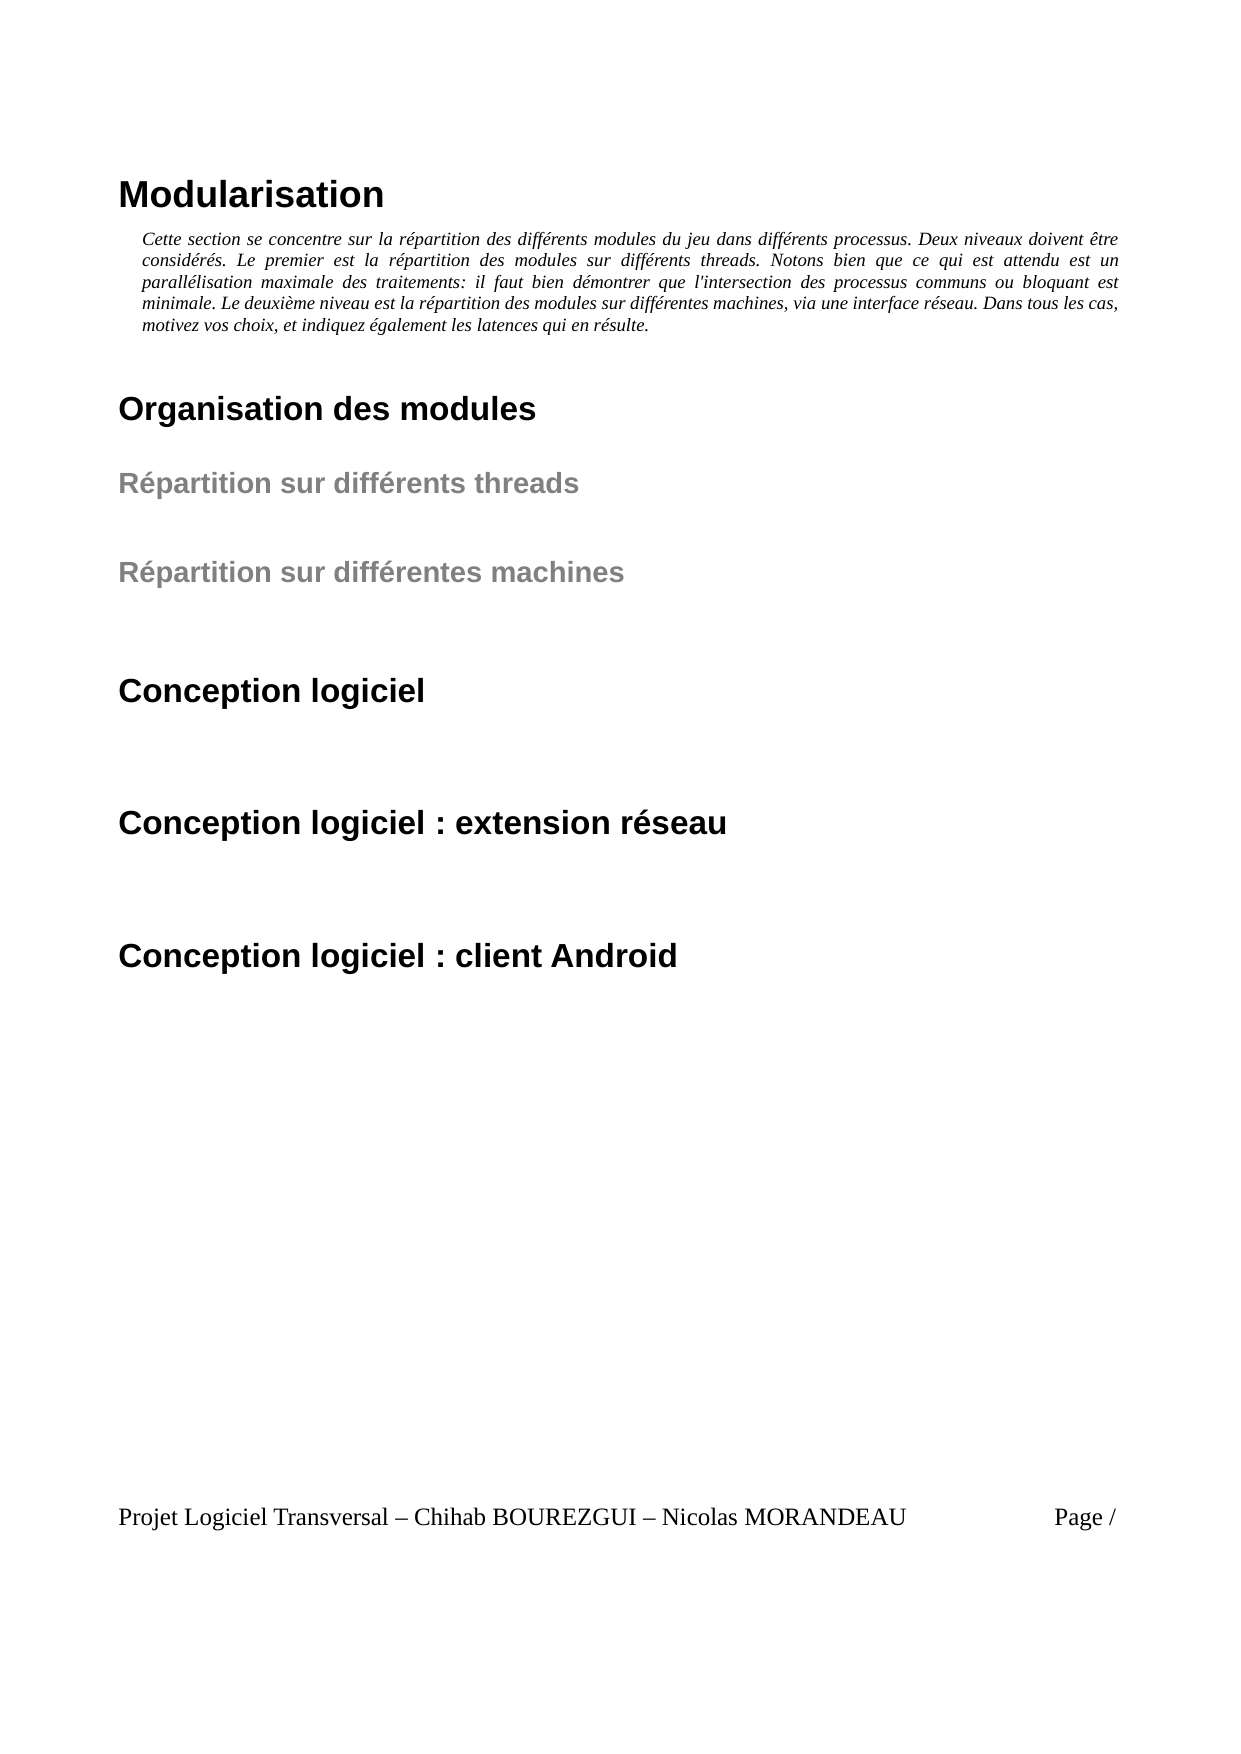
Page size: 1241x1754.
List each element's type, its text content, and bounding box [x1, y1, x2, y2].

text Conception logiciel : extension réseau [118, 803, 1122, 842]
text Modularisation [118, 172, 1122, 215]
text Conception logiciel : client Android [118, 936, 1122, 974]
text Répartition sur différents threads [118, 466, 1122, 499]
text Organisation des modules [118, 389, 1122, 427]
text Cette section se concentre sur la répartition des différents modules du jeu dans différents processus. Deux niveaux doivent être considérés. Le premier est la répartition des modules sur différents threads. Notons bien que ce qui est attendu est un parallélisation maximale des traitements: il faut bien démontrer que l'intersection des processus communs ou bloquant est minimale. Le deuxième niveau est la répartition des modules sur différentes machines, via une interface réseau. Dans tous les cas, motivez vos choix, et indiquez également les latences qui en résulte. [142, 227, 1122, 335]
text Répartition sur différentes machines [118, 555, 1122, 589]
text Conception logiciel [118, 671, 1122, 710]
